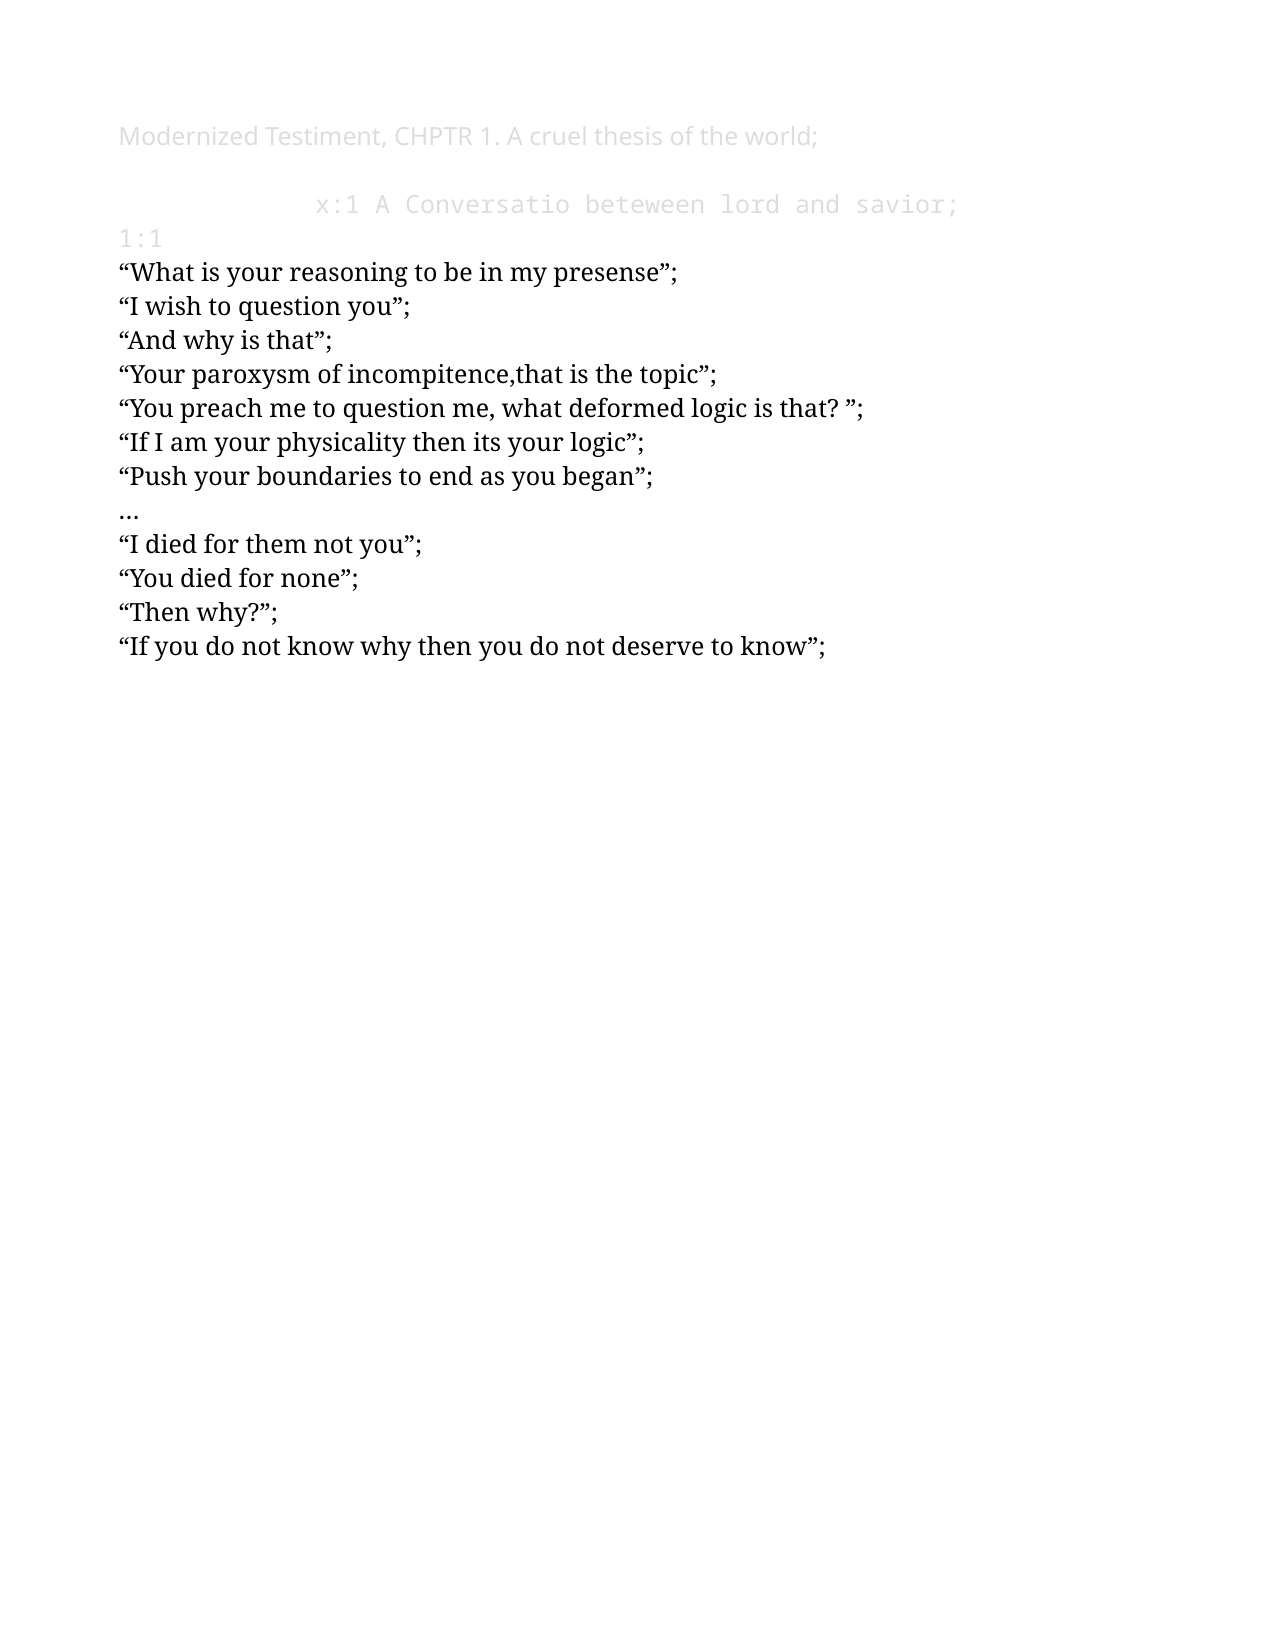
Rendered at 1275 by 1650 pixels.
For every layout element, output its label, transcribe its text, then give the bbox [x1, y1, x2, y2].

text “Your paroxysm of incompitence,that is the topic”; [118, 357, 1157, 391]
text “I wish to question you”; [118, 288, 1157, 322]
text “Push your boundaries to end as you began”; [118, 459, 1157, 493]
text “What is your reasoning to be in my presense”; [118, 254, 1157, 288]
text “You preach me to question me, what deformed logic is that? ”; [118, 391, 1157, 425]
text “If you do not know why then you do not deserve to know”; [118, 629, 1157, 663]
text Modernized Testiment, CHPTR 1. A cruel thesis of the world; [118, 118, 1157, 152]
text “You died for none”; [118, 561, 1157, 595]
text x:1 A Conversatio beteween lord and savior; [118, 186, 1157, 220]
text “I died for them not you”; [118, 527, 1157, 561]
text “And why is that”; [118, 322, 1157, 357]
text 1:1 [118, 220, 1157, 254]
text “If I am your physicality then its your logic”; [118, 425, 1157, 459]
text “Then why?”; [118, 595, 1157, 629]
text … [118, 493, 1157, 527]
